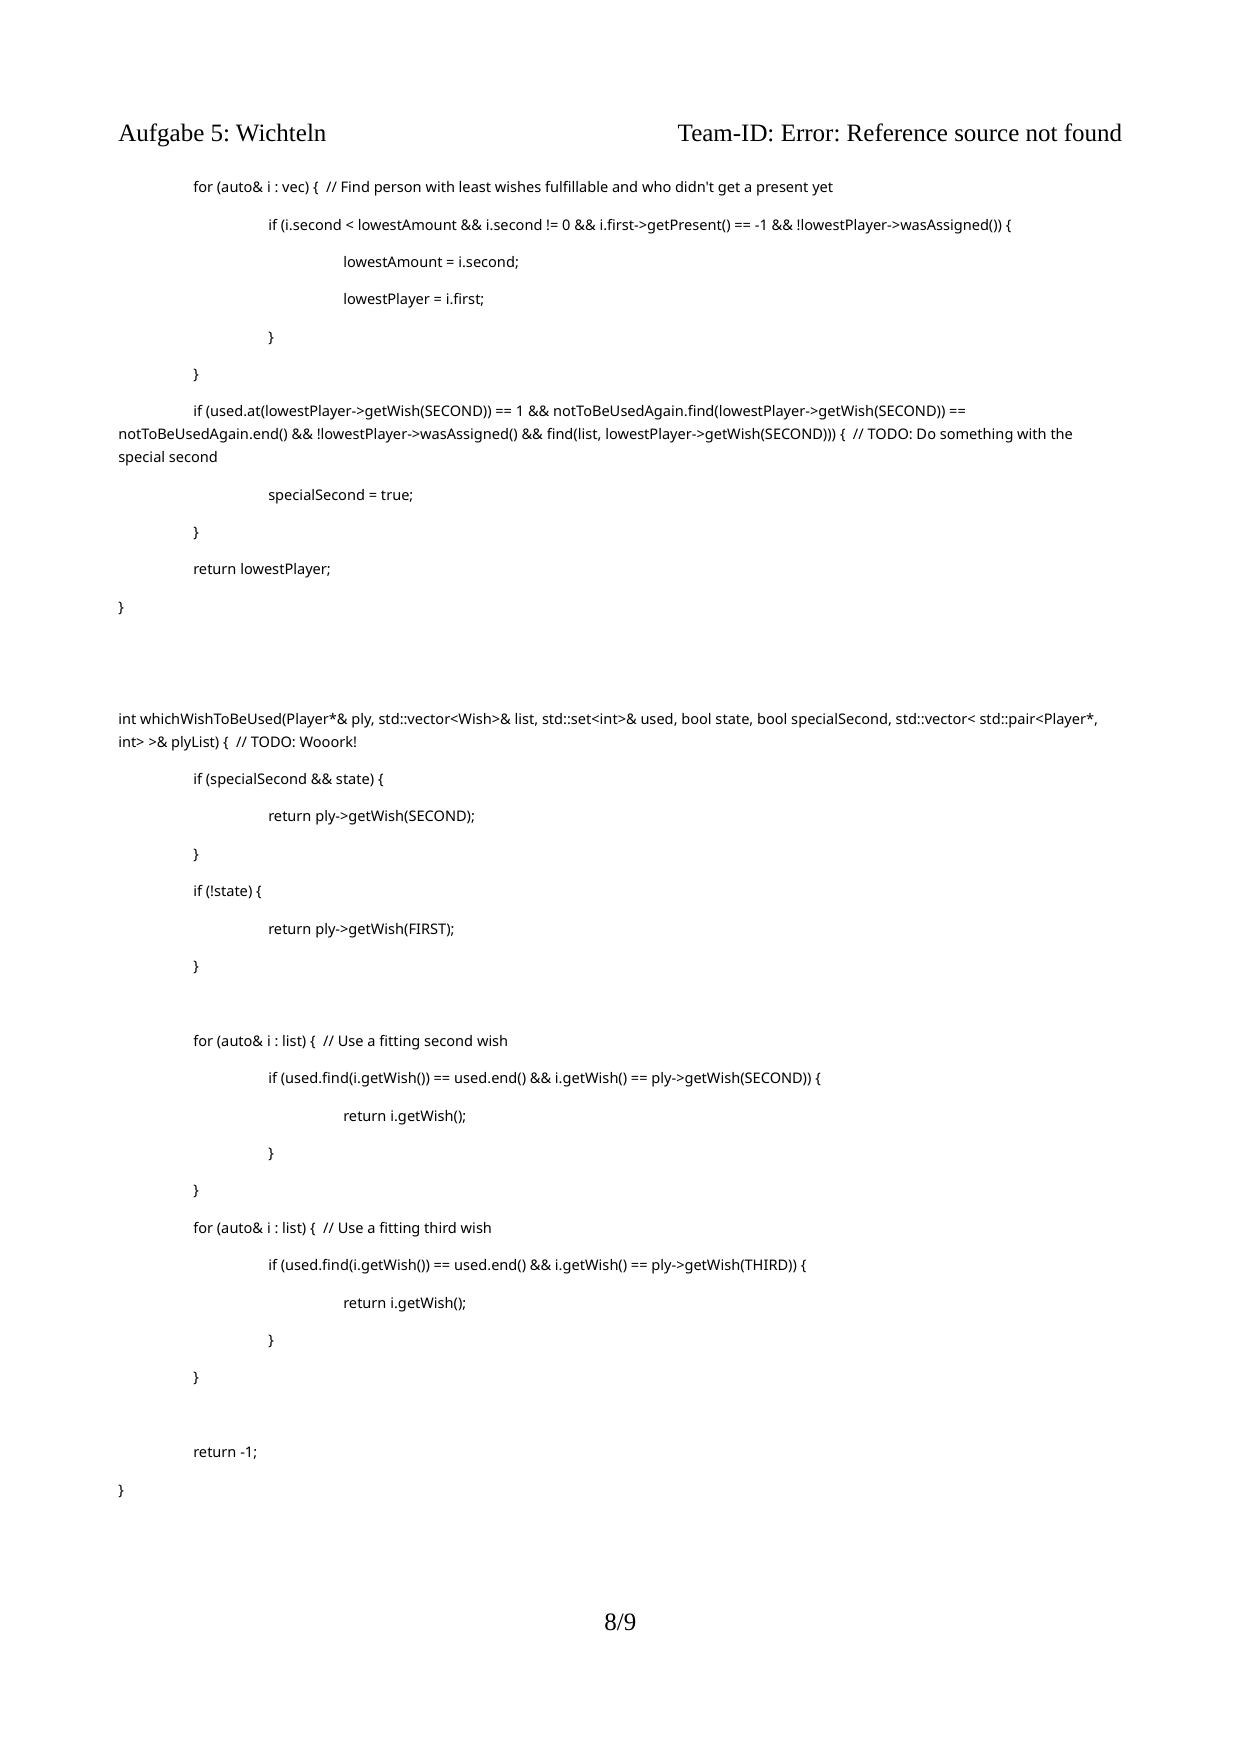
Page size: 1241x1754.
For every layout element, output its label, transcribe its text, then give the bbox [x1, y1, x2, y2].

text } [118, 1143, 1122, 1163]
text return i.getWish(); [118, 1105, 1122, 1125]
text return i.getWish(); [118, 1292, 1122, 1312]
text } [118, 364, 1122, 384]
text if (used.find(i.getWish()) == used.end() && i.getWish() == ply->getWish(SECOND)) { [118, 1068, 1122, 1088]
text if (used.find(i.getWish()) == used.end() && i.getWish() == ply->getWish(THIRD)) { [118, 1255, 1122, 1275]
text } [118, 326, 1122, 346]
text } [118, 1180, 1122, 1200]
text if (used.at(lowestPlayer->getWish(SECOND)) == 1 && notToBeUsedAgain.find(lowestPlayer->getWish(SECOND)) == notToBeUsedAgain.end() && !lowestPlayer->wasAssigned() && find(list, lowestPlayer->getWish(SECOND))) { // TODO: Do something with the special second [118, 401, 1122, 467]
text return ply->getWish(FIRST); [118, 918, 1122, 938]
text return ply->getWish(SECOND); [118, 806, 1122, 826]
text return lowestPlayer; [118, 559, 1122, 579]
text } [118, 1479, 1122, 1499]
text } [118, 844, 1122, 863]
text lowestAmount = i.second; [118, 252, 1122, 272]
text if (specialSecond && state) { [118, 769, 1122, 789]
text } [118, 522, 1122, 542]
text } [118, 1330, 1122, 1350]
text for (auto& i : vec) { // Find person with least wishes fulfillable and who didn't get a present yet [118, 177, 1122, 197]
text } [118, 1367, 1122, 1387]
text for (auto& i : list) { // Use a fitting second wish [118, 1031, 1122, 1051]
text int whichWishToBeUsed(Player*& ply, std::vector<Wish>& list, std::set<int>& used, bool state, bool specialSecond, std::vector< std::pair<Player*, int> >& plyList) { // TODO: Wooork! [118, 709, 1122, 751]
text } [118, 956, 1122, 976]
text for (auto& i : list) { // Use a fitting third wish [118, 1218, 1122, 1237]
text specialSecond = true; [118, 484, 1122, 504]
text if (i.second < lowestAmount && i.second != 0 && i.first->getPresent() == -1 && !lowestPlayer->wasAssigned()) { [118, 214, 1122, 234]
text } [118, 596, 1122, 616]
text return -1; [118, 1442, 1122, 1462]
text if (!state) { [118, 881, 1122, 901]
text lowestPlayer = i.first; [118, 289, 1122, 309]
